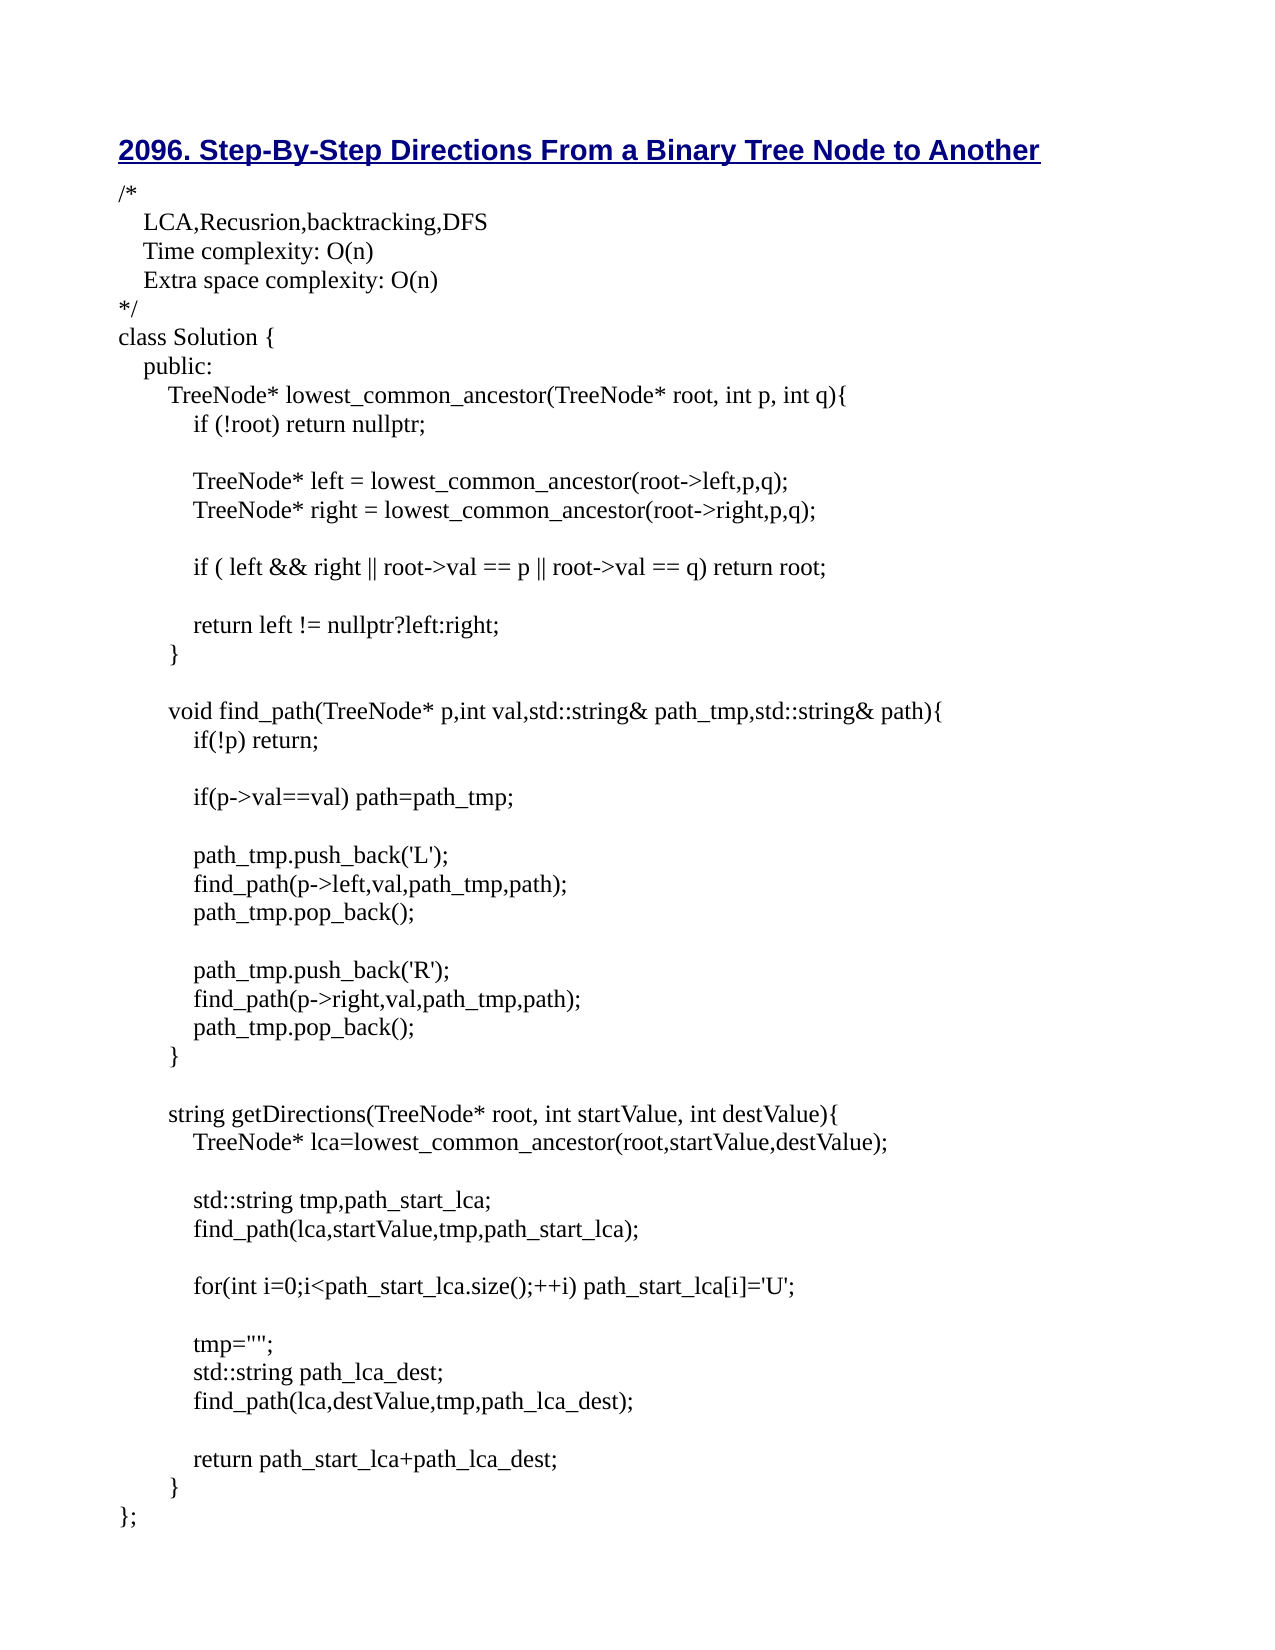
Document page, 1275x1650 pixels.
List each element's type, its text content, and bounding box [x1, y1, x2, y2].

text find_path(p->right,val,path_tmp,path); [118, 984, 1157, 1012]
text if(p->val==val) path=path_tmp; [118, 782, 1157, 811]
text std::string path_lca_dest; [118, 1357, 1157, 1386]
text path_tmp.push_back('L'); [118, 840, 1157, 869]
text find_path(lca,destValue,tmp,path_lca_dest); [118, 1386, 1157, 1415]
text TreeNode* lowest_common_ancestor(TreeNode* root, int p, int q){ [118, 380, 1157, 409]
text void find_path(TreeNode* p,int val,std::string& path_tmp,std::string& path){ [118, 696, 1157, 725]
text std::string tmp,path_start_lca; [118, 1185, 1157, 1214]
text if ( left && right || root->val == p || root->val == q) return root; [118, 552, 1157, 581]
text } [118, 1041, 1157, 1070]
text Time complexity: O(n) [118, 236, 1157, 265]
text class Solution { [118, 322, 1157, 351]
text TreeNode* right = lowest_common_ancestor(root->right,p,q); [118, 495, 1157, 524]
text */ [118, 294, 1157, 322]
text for(int i=0;i<path_start_lca.size();++i) path_start_lca[i]='U'; [118, 1271, 1157, 1300]
text path_tmp.push_back('R'); [118, 955, 1157, 984]
text }; [118, 1501, 1157, 1530]
text } [118, 639, 1157, 667]
text TreeNode* lca=lowest_common_ancestor(root,startValue,destValue); [118, 1127, 1157, 1156]
text path_tmp.pop_back(); [118, 897, 1157, 926]
text find_path(p->left,val,path_tmp,path); [118, 869, 1157, 897]
text string getDirections(TreeNode* root, int startValue, int destValue){ [118, 1099, 1157, 1127]
text tmp=""; [118, 1329, 1157, 1357]
text return left != nullptr?left:right; [118, 610, 1157, 639]
text } [118, 1472, 1157, 1501]
text return path_start_lca+path_lca_dest; [118, 1444, 1157, 1472]
text if (!root) return nullptr; [118, 409, 1157, 437]
text find_path(lca,startValue,tmp,path_start_lca); [118, 1214, 1157, 1242]
subtitle 2096. Step-By-Step Directions From a Binary Tree Node to Another [118, 133, 1157, 166]
text public: [118, 351, 1157, 380]
text LCA,Recusrion,backtracking,DFS [118, 207, 1157, 236]
text Extra space complexity: O(n) [118, 265, 1157, 294]
text /* [118, 179, 1157, 207]
text if(!p) return; [118, 725, 1157, 754]
text TreeNode* left = lowest_common_ancestor(root->left,p,q); [118, 466, 1157, 495]
text path_tmp.pop_back(); [118, 1012, 1157, 1041]
